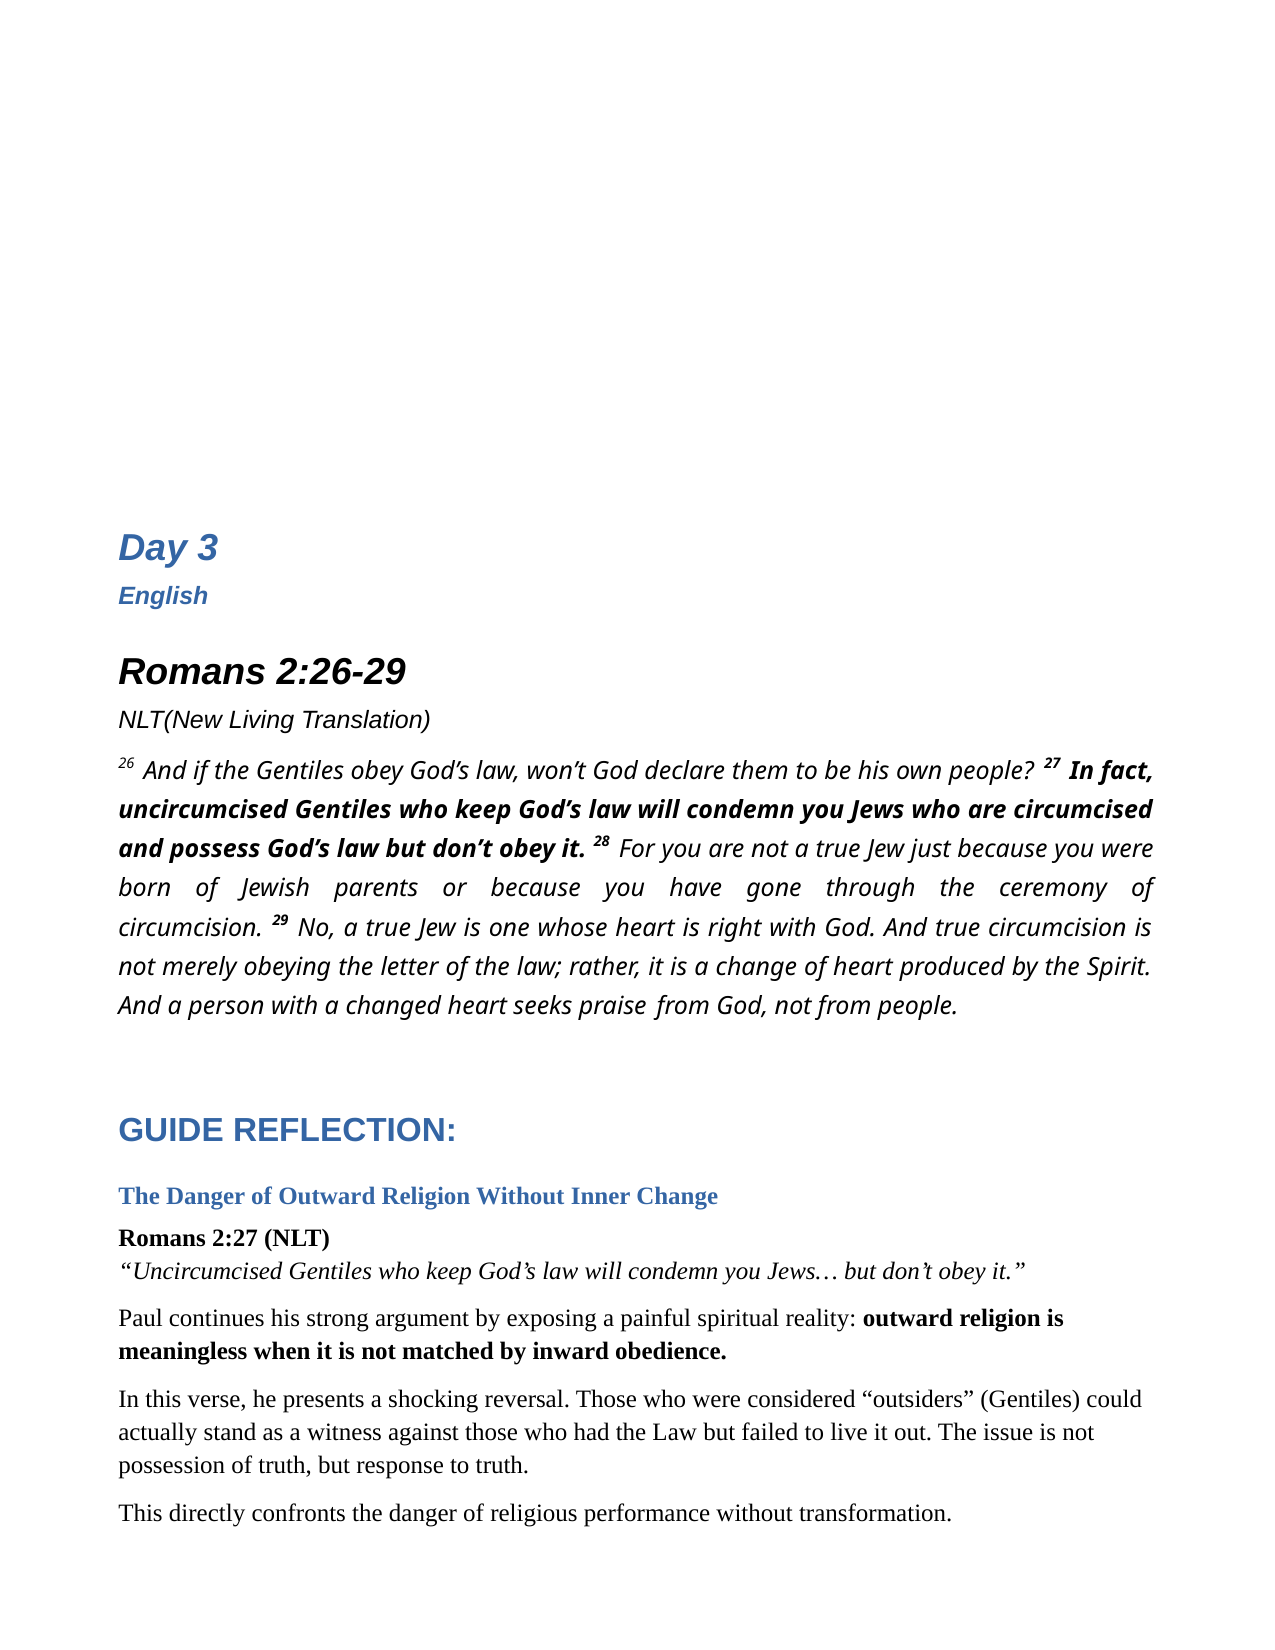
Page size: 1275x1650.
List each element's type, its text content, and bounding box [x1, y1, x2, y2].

text Paul continues his strong argument by exposing a painful spiritual reality: outward religion is meaningless when it is not matched by inward obedience. [118, 1303, 1157, 1365]
text 26 And if the Gentiles obey God’s law, won’t God declare them to be his own people? 27 In fact, uncircumcised Gentiles who keep God’s law will condemn you Jews who are circumcised and possess God’s law but don’t obey it. 28 For you are not a true Jew just because you were born of Jewish parents or because you have gone through the ceremony of circumcision. 29 No, a true Jew is one whose heart is right with God. And true circumcision is not merely obeying the letter of the law; rather, it is a change of heart produced by the Spirit. And a person with a changed heart seeks praise from God, not from people. [118, 752, 1157, 1022]
subtitle Romans 2:26-29 [118, 649, 1157, 692]
subtitle GUIDE REFLECTION: [118, 1110, 1157, 1148]
text Romans 2:27 (NLT) “Uncircumcised Gentiles who keep God’s law will condemn you Jews… but don’t obey it.” [118, 1223, 1157, 1284]
text English [118, 581, 1157, 609]
subtitle Day 3 [118, 525, 1157, 568]
subtitle The Danger of Outward Religion Without Inner Change [118, 1181, 1157, 1210]
text NLT(New Living Translation) [118, 705, 1157, 734]
text This directly confronts the danger of religious performance without transformation. [118, 1498, 1157, 1526]
text In this verse, he presents a shocking reversal. Those who were considered “outsiders” (Gentiles) could actually stand as a witness against those who had the Law but failed to live it out. The issue is not possession of truth, but response to truth. [118, 1384, 1157, 1479]
